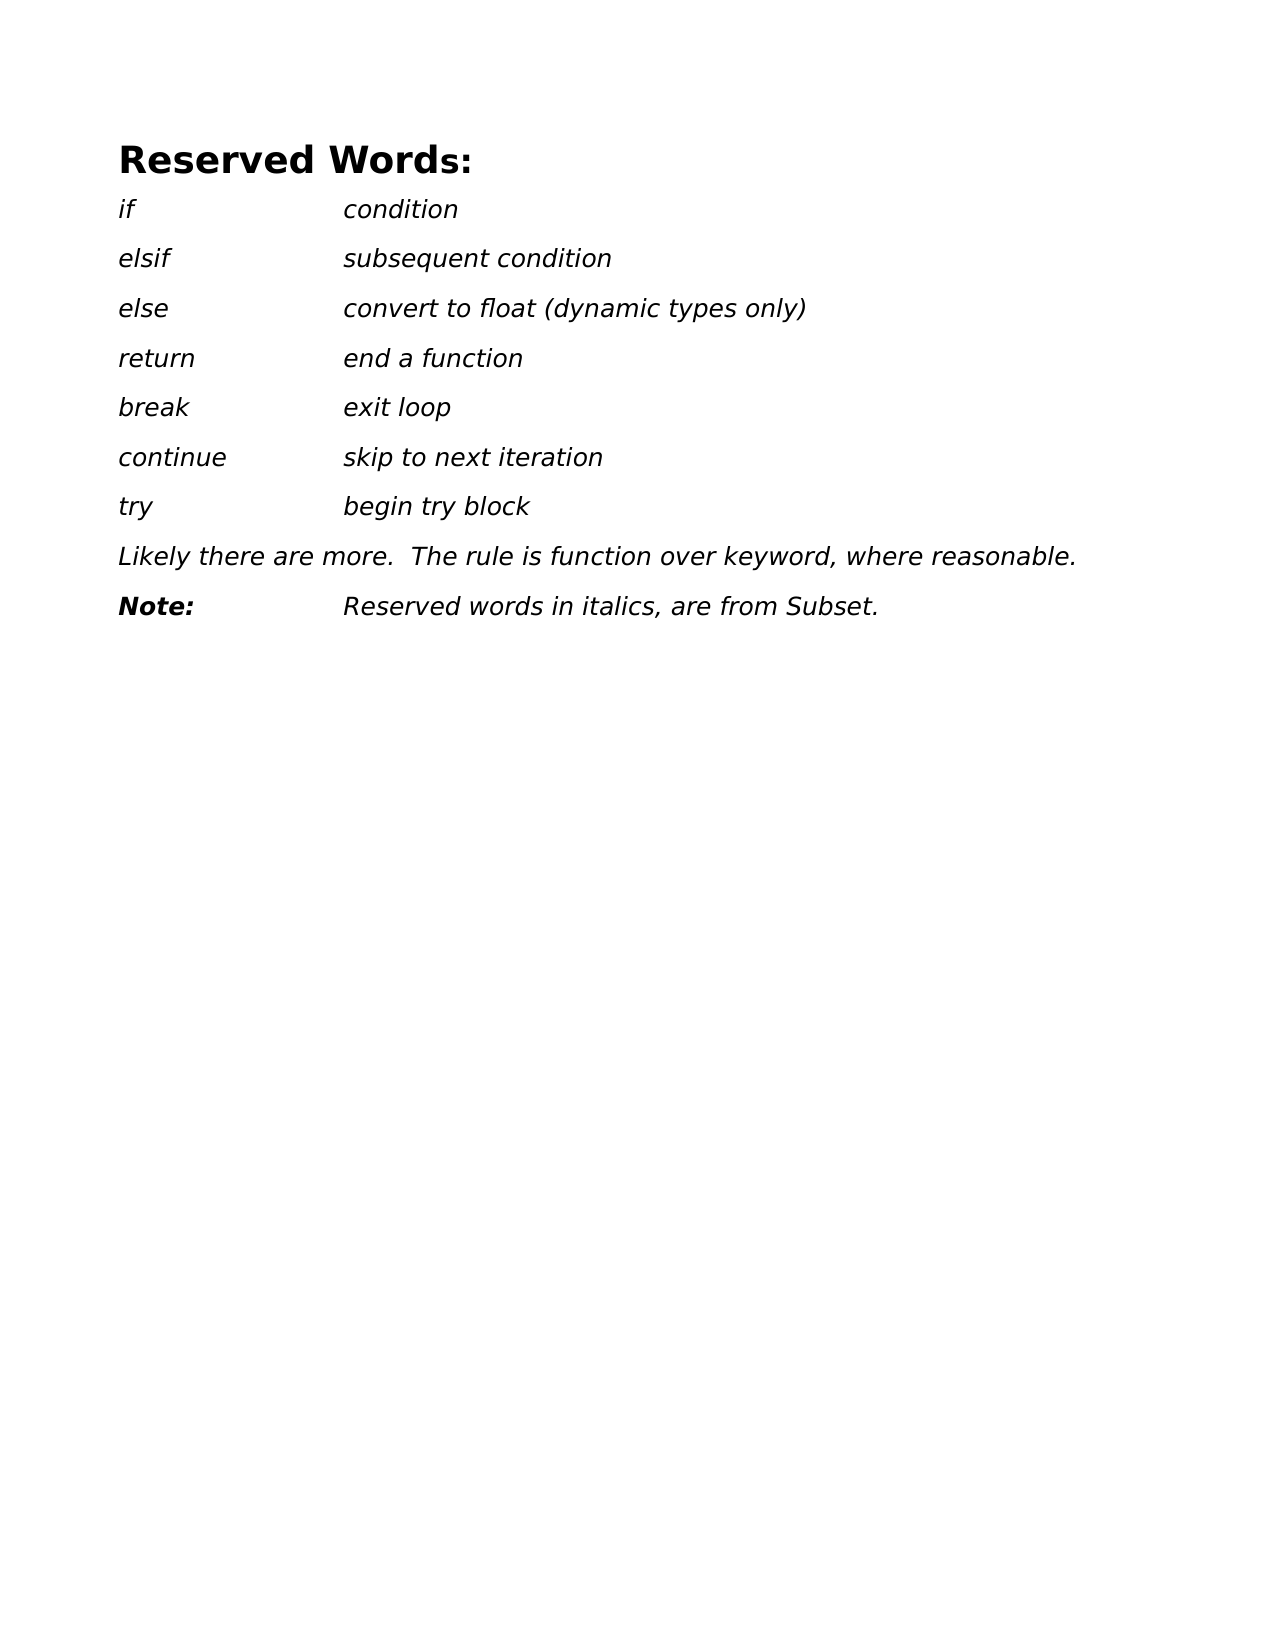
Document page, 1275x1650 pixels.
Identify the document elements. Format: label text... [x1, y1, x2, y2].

text continue skip to next iteration [118, 443, 1157, 472]
text break exit loop [118, 393, 1157, 423]
subtitle Reserved Words: [118, 139, 1157, 183]
text else convert to float (dynamic types only) [118, 294, 1157, 323]
text Note: Reserved words in italics, are from Subset. [118, 592, 1157, 621]
text if condition [118, 195, 1157, 224]
text return end a function [118, 344, 1157, 373]
text elsif subsequent condition [118, 245, 1157, 274]
text Likely there are more. The rule is function over keyword, where reasonable. [118, 542, 1157, 571]
text try begin try block [118, 493, 1157, 522]
